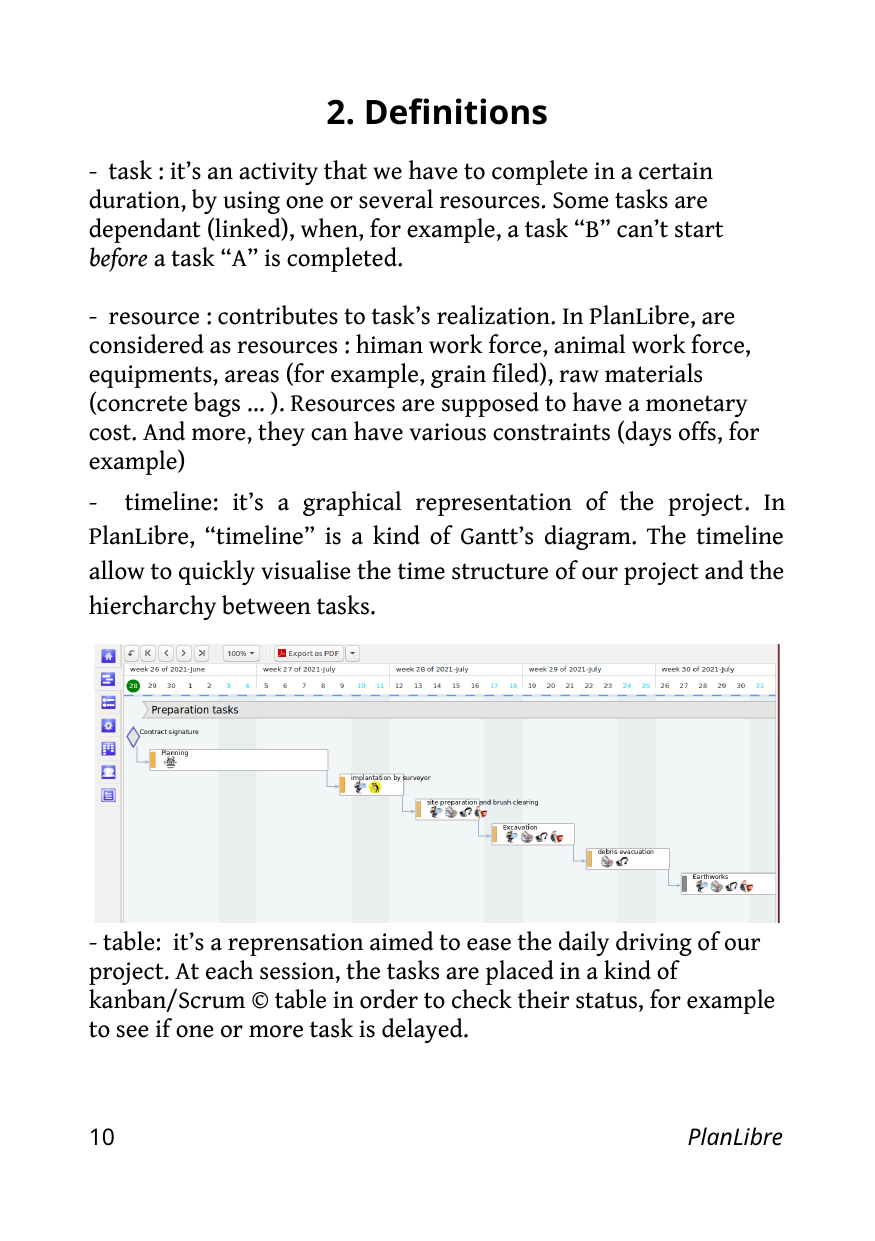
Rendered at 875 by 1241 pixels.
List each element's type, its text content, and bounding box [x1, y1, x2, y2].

text - resource : contributes to task’s realization. In PlanLibre, are considered as resources : himan work force, animal work force, equipments, areas (for example, grain filed), raw materials (concrete bags ... ). Resources are supposed to have a monetary cost. And more, they can have various constraints (days offs, for example) [88, 303, 786, 476]
text - timeline: it’s a graphical representation of the project. In PlanLibre, “timeline” is a kind of Gantt’s diagram. The timeline allow to quickly visualise the time structure of our project and the hiercharchy between tasks. [88, 488, 786, 621]
text - task : it’s an activity that we have to complete in a certain duration, by using one or several resources. Some tasks are dependant (linked), when, for example, a task “B” can’t start before a task “A” is completed. [88, 158, 786, 274]
text - table: it’s a reprensation aimed to ease the daily driving of our project. At each session, the tasks are placed in a kind of kanban/Scrum © table in order to check their status, for example to see if one or more task is delayed. [88, 639, 786, 1044]
picture [94, 644, 780, 923]
subtitle 2. Definitions [88, 88, 786, 134]
